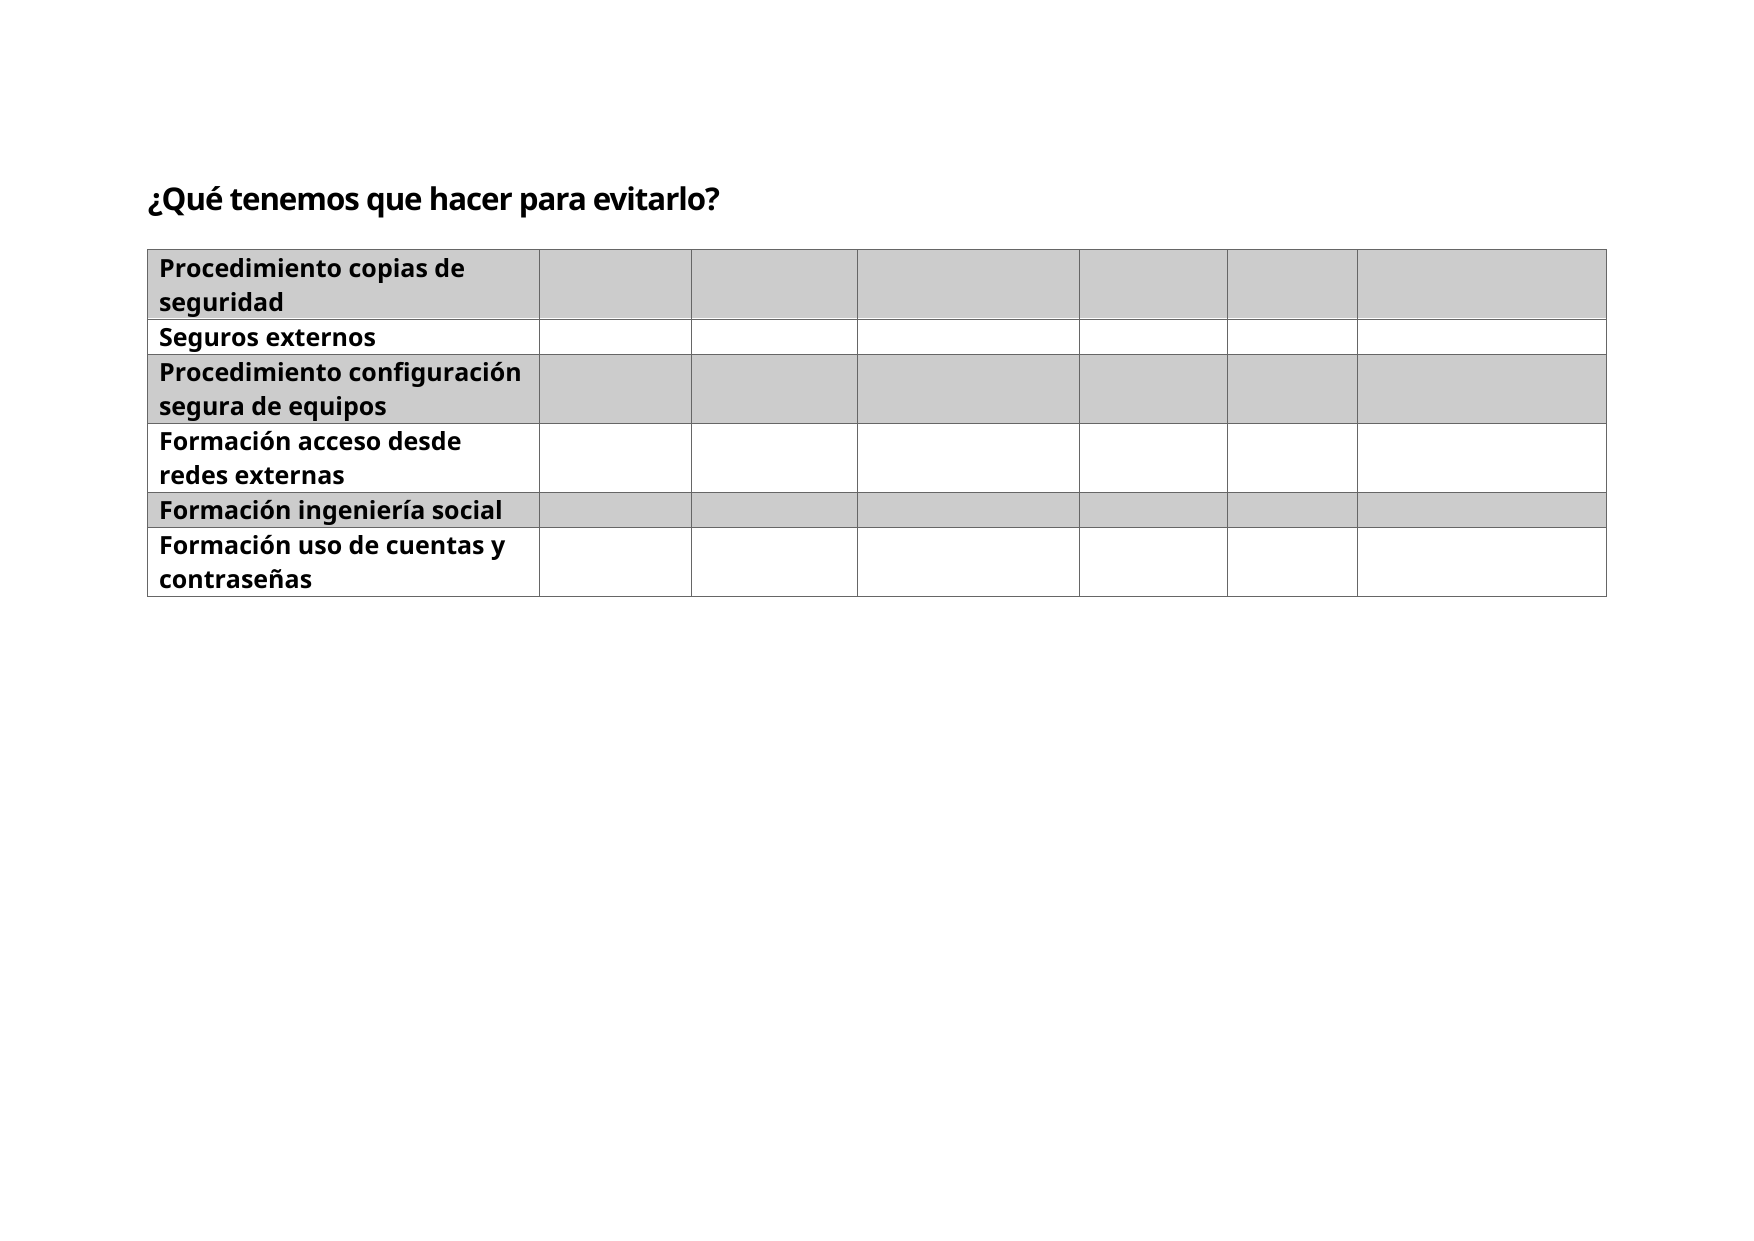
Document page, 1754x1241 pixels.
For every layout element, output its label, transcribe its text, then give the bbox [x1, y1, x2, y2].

table_cell [858, 355, 1079, 423]
table_cell [1358, 424, 1606, 492]
table_cell [540, 320, 691, 353]
table_cell [1228, 250, 1357, 318]
table_cell [1080, 528, 1227, 596]
table_cell Formación ingeniería social [148, 493, 539, 527]
table_cell [692, 250, 857, 318]
table_cell [858, 424, 1079, 492]
table_cell [1228, 493, 1357, 527]
table_cell [1080, 493, 1227, 527]
table_cell [540, 250, 691, 318]
table_cell [540, 424, 691, 492]
table_cell [1080, 424, 1227, 492]
table_cell [540, 493, 691, 527]
table_cell [858, 493, 1079, 527]
table_cell [692, 320, 857, 353]
table_cell Formación acceso desde redes externas [148, 424, 539, 492]
table_cell [692, 355, 857, 423]
table_cell [692, 493, 857, 527]
table_cell [1080, 320, 1227, 353]
table_cell Formación uso de cuentas y contraseñas [148, 528, 539, 596]
table_cell [1080, 355, 1227, 423]
table_cell [1228, 528, 1357, 596]
table_cell [858, 250, 1079, 318]
table_cell Procedimiento copias de seguridad [148, 250, 539, 318]
table_cell [1080, 250, 1227, 318]
table_cell Procedimiento configuración segura de equipos [148, 355, 539, 423]
table_cell [1358, 355, 1606, 423]
table_cell [692, 424, 857, 492]
table_cell [540, 528, 691, 596]
table_cell [1358, 320, 1606, 353]
table_cell [540, 355, 691, 423]
table_cell [692, 528, 857, 596]
table_cell [1228, 320, 1357, 353]
table_cell [1228, 424, 1357, 492]
table_cell [1228, 355, 1357, 423]
table_cell [1358, 250, 1606, 318]
table_cell [858, 320, 1079, 353]
table_cell [858, 528, 1079, 596]
table_cell [1358, 493, 1606, 527]
table_cell [1358, 528, 1606, 596]
table_cell Seguros externos [148, 320, 539, 353]
